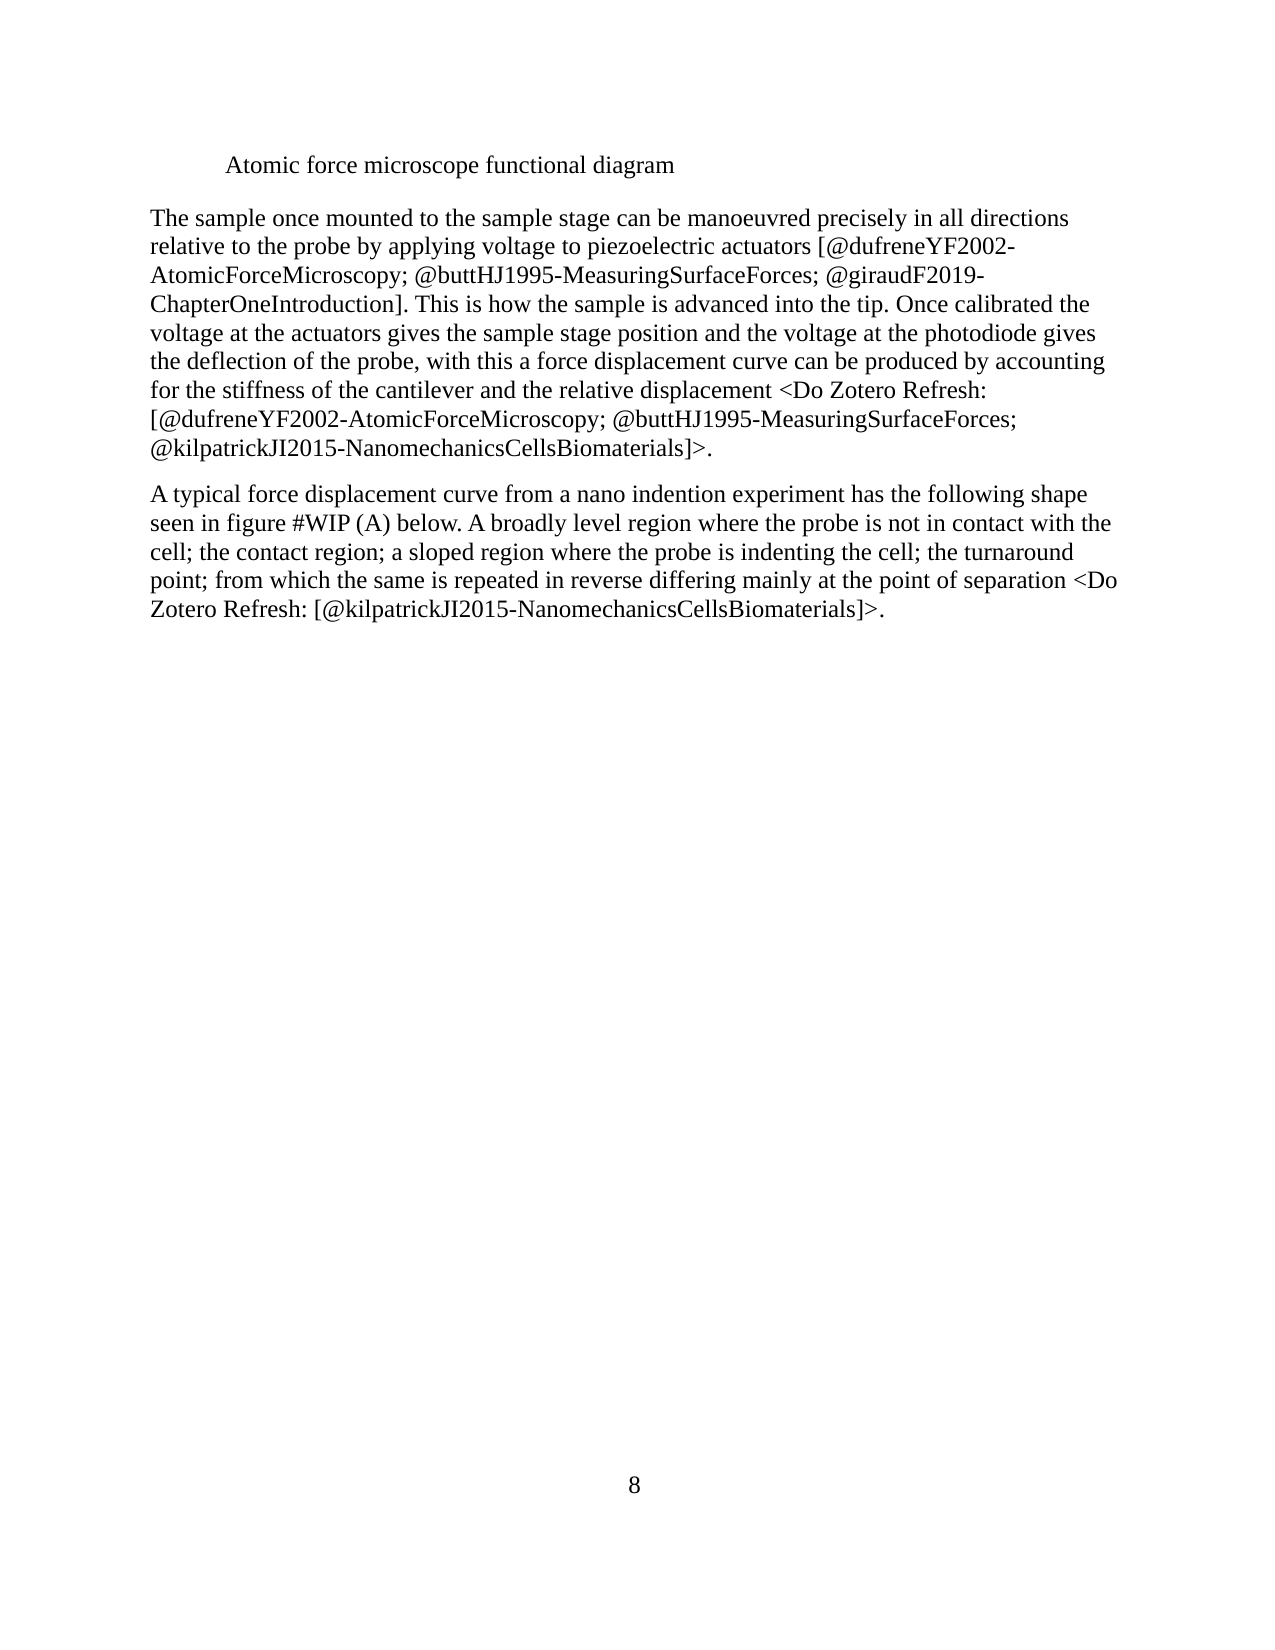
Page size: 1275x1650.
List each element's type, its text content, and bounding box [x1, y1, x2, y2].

text Atomic force microscope functional diagram [225, 150, 1125, 179]
text The sample once mounted to the sample stage can be manoeuvred precisely in all directions relative to the probe by applying voltage to piezoelectric actuators [@dufreneYF2002-AtomicForceMicroscopy; @buttHJ1995-MeasuringSurfaceForces; @giraudF2019-ChapterOneIntroduction]. This is how the sample is advanced into the tip. Once calibrated the voltage at the actuators gives the sample stage position and the voltage at the photodiode gives the deflection of the probe, with this a force displacement curve can be produced by accounting for the stiffness of the cantilever and the relative displacement <Do Zotero Refresh: [@dufreneYF2002-AtomicForceMicroscopy; @buttHJ1995-MeasuringSurfaceForces; @kilpatrickJI2015-NanomechanicsCellsBiomaterials]>. [150, 203, 1125, 461]
text A typical force displacement curve from a nano indention experiment has the following shape seen in figure #WIP (A) below. A broadly level region where the probe is not in contact with the cell; the contact region; a sloped region where the probe is indenting the cell; the turnaround point; from which the same is repeated in reverse differing mainly at the point of separation <Do Zotero Refresh: [@kilpatrickJI2015-NanomechanicsCellsBiomaterials]>. [150, 479, 1125, 623]
